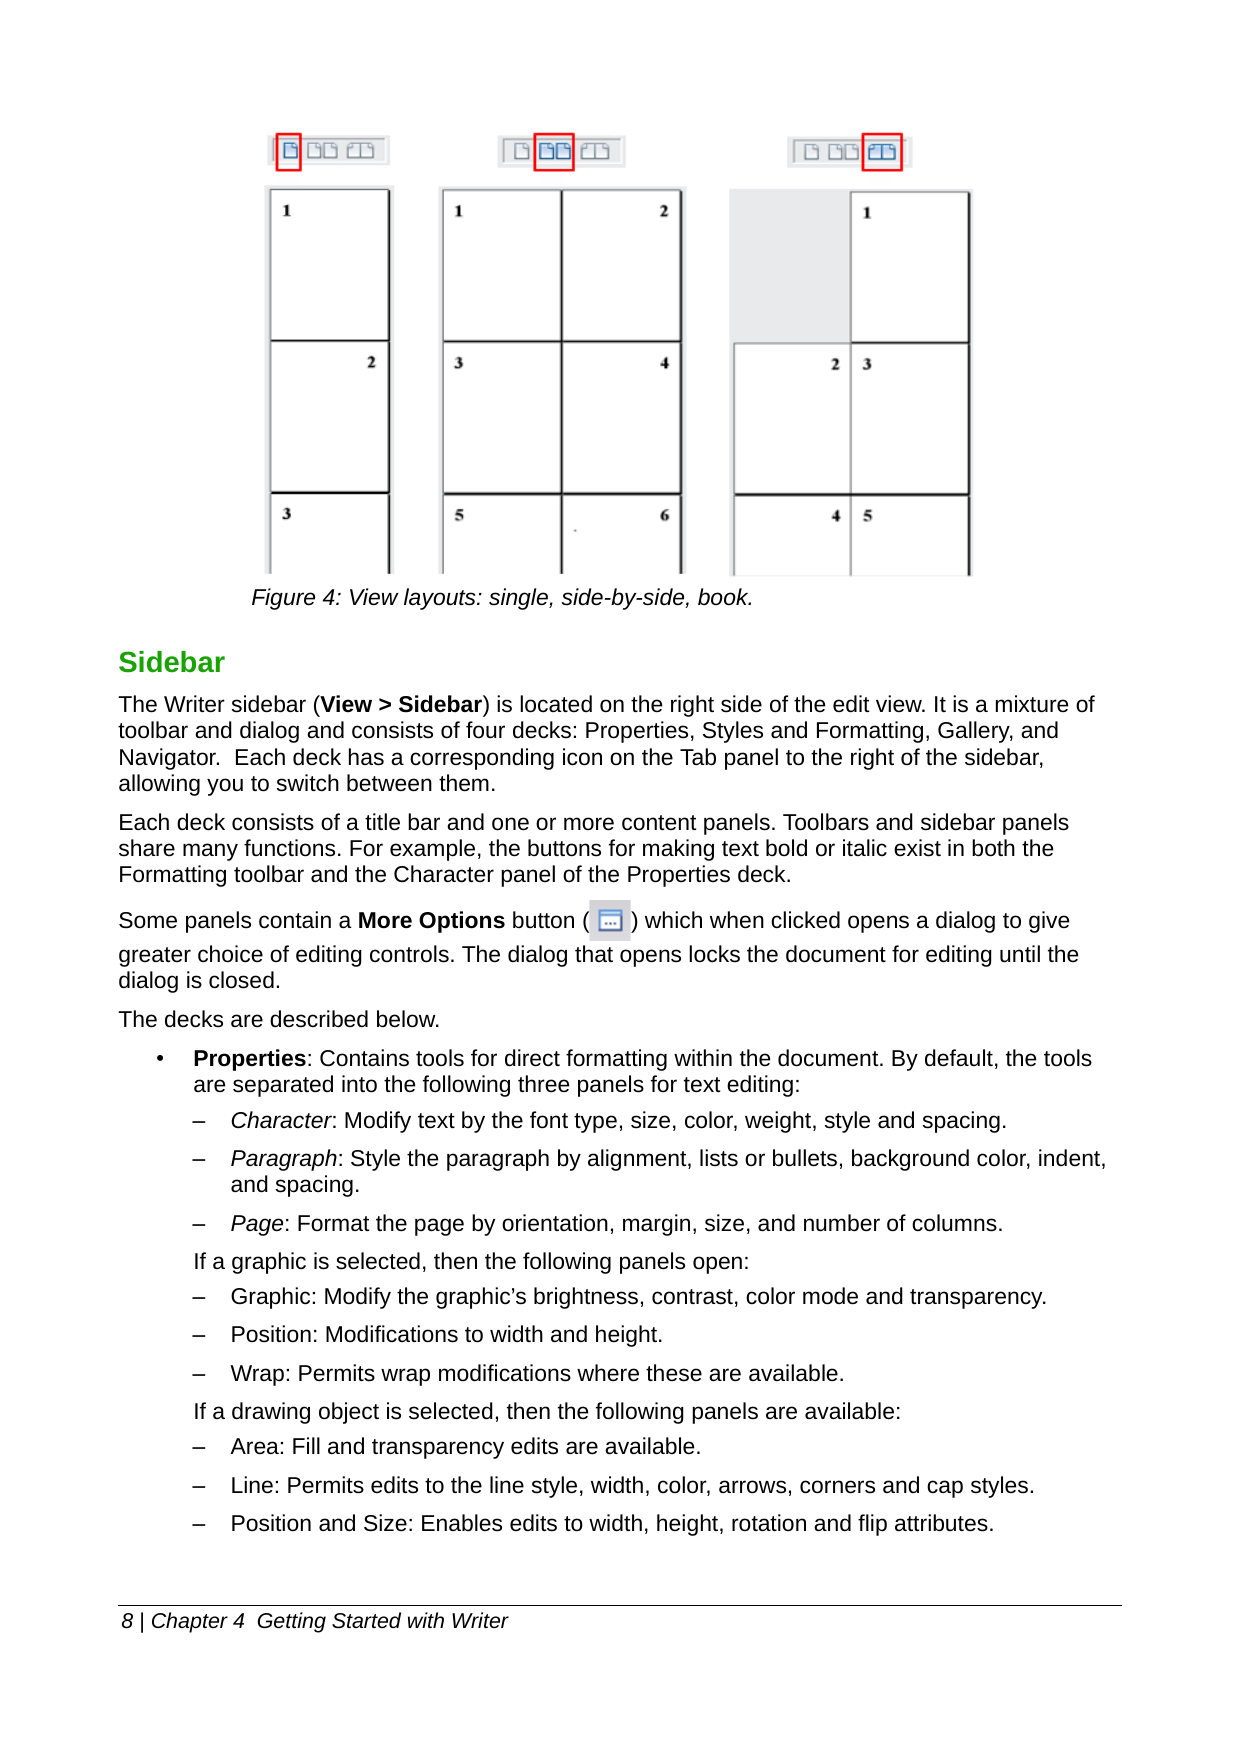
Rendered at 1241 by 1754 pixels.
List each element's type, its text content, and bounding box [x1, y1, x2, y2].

list Paragraph: Style the paragraph by alignment, lists or bullets, background color, indent, and spacing. [192, 1145, 1122, 1198]
subtitle Sidebar [118, 645, 1122, 679]
list Wrap: Permits wrap modifications where these are available. [192, 1360, 1122, 1386]
text The decks are described below. [118, 1006, 1122, 1032]
list Character: Modify text by the font type, size, color, weight, style and spacing. [192, 1107, 1122, 1133]
list Position: Modifications to width and height. [192, 1321, 1122, 1348]
list If a drawing object is selected, then the following panels are available: [193, 1398, 1122, 1424]
list Properties: Contains tools for direct formatting within the document. By default, the tools are separated into the following three panels for text editing: [156, 1045, 1122, 1098]
picture [589, 900, 631, 941]
list If a graphic is selected, then the following panels open: [193, 1248, 1122, 1274]
list Area: Fill and transparency edits are available. [192, 1433, 1122, 1460]
picture [251, 118, 990, 584]
text Each deck consists of a title bar and one or more content panels. Toolbars and sidebar panels share many functions. For example, the buttons for making text bold or italic exist in both the Formatting toolbar and the Character panel of the Properties deck. [118, 809, 1122, 888]
text The Writer sidebar (View > Sidebar) is located on the right side of the edit view. It is a mixture of toolbar and dialog and consists of four decks: Properties, Styles and Formatting, Gallery, and Navigator. Each deck has a corresponding icon on the Tab panel to the right of the sidebar, allowing you to switch between them. [118, 691, 1122, 796]
text Figure 4: View layouts: single, side-by-side, book. [251, 584, 989, 610]
list Line: Permits edits to the line style, width, color, arrows, corners and cap styles. [192, 1472, 1122, 1498]
list Position and Size: Enables edits to width, height, rotation and flip attributes. [192, 1510, 1122, 1536]
list Graphic: Modify the graphic’s brightness, contrast, color mode and transparency. [192, 1283, 1122, 1309]
list Page: Format the page by orientation, margin, size, and number of columns. [192, 1209, 1122, 1236]
text Some panels contain a More Options button () which when clicked opens a dialog to give greater choice of editing controls. The dialog that opens locks the document for editing until the dialog is closed. [118, 900, 1122, 994]
